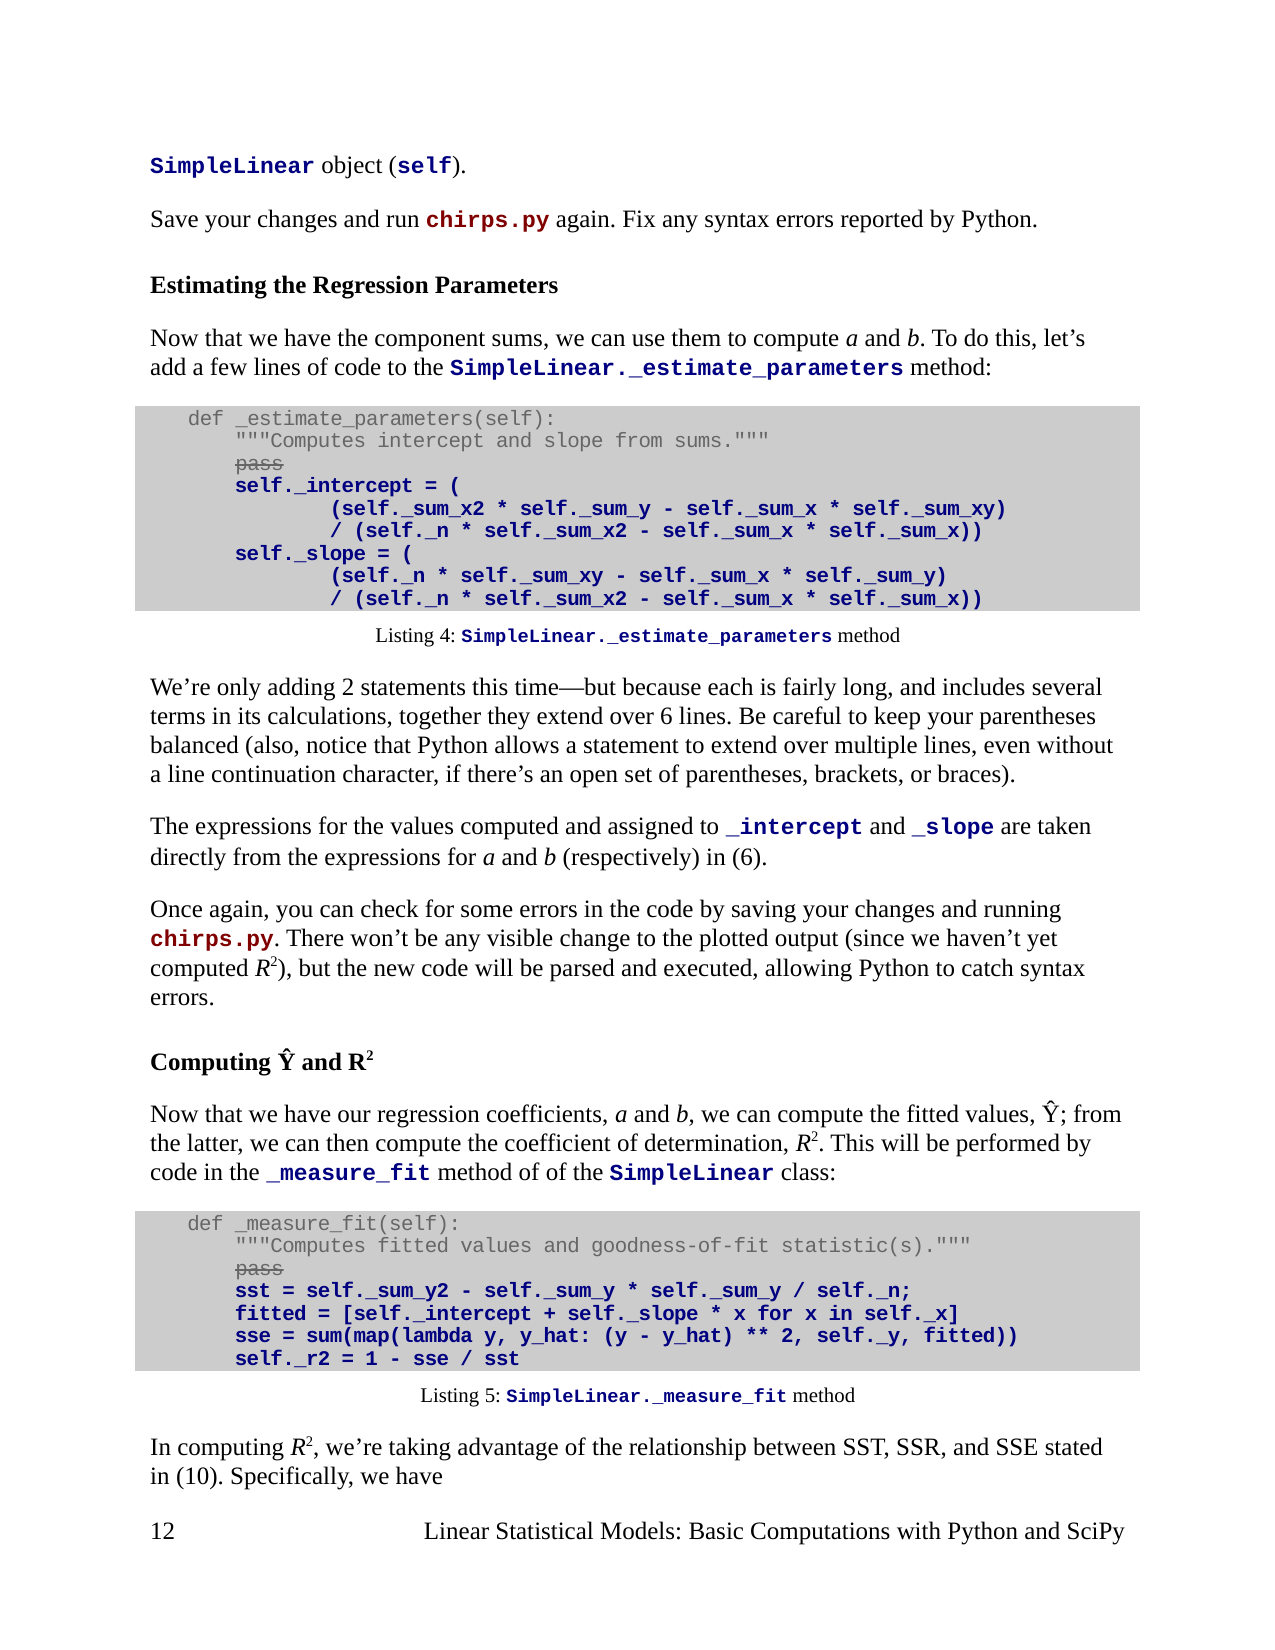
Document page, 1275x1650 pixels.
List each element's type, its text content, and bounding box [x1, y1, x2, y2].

text Now that we have the component sums, we can use them to compute a and b. To do this, let’s add a few lines of code to the SimpleLinear._estimate_parameters method: [150, 323, 1125, 382]
table_header def _measure_fit(self): """Computes fitted values and goodness-of-fit statistic(s).""" pass sst = self._sum_y2 - self._sum_y * self._sum_y / self._n; fitted = [self._intercept + self._slope * x for x in self._x] sse = sum(map(lambda y, y_hat: (y - y_hat) ** 2, self._y, fitted)) self._r2 = 1 - sse / sst [135, 1211, 1140, 1371]
text Save your changes and run chirps.py again. Fix any syntax errors reported by Python. [150, 204, 1125, 234]
text The expressions for the values computed and assigned to _intercept and _slope are taken directly from the expressions for a and b (respectively) in (6). [150, 811, 1125, 870]
text Once again, you can check for some errors in the code by saving your changes and running chirps.py. There won’t be any visible change to the plotted output (since we haven’t yet computed R2), but the new code will be parsed and executed, allowing Python to catch syntax errors. [150, 894, 1125, 1011]
text SimpleLinear object (self). [150, 150, 1125, 180]
list Listing 5: SimpleLinear._measure_fit method [150, 1383, 1125, 1408]
table_header def _estimate_parameters(self): """Computes intercept and slope from sums.""" pass self._intercept = ( (self._sum_x2 * self._sum_y - self._sum_x * self._sum_xy) / (self._n * self._sum_x2 - self._sum_x * self._sum_x)) self._slope = ( (self._n * self._sum_xy - self._sum_x * self._sum_y) / (self._n * self._sum_x2 - self._sum_x * self._sum_x)) [135, 406, 1140, 611]
text We’re only adding 2 statements this time—but because each is fairly long, and includes several terms in its calculations, together they extend over 6 lines. Be careful to keep your parentheses balanced (also, notice that Python allows a statement to extend over multiple lines, even without a line continuation character, if there’s an open set of parentheses, brackets, or braces). [150, 672, 1125, 787]
text In computing R2, we’re taking advantage of the relationship between SST, SSR, and SSE stated in (10). Specifically, we have [150, 1432, 1125, 1490]
text Now that we have our regression coefficients, a and b, we can compute the fitted values, Ŷ; from the latter, we can then compute the coefficient of determination, R2. This will be performed by code in the _measure_fit method of of the SimpleLinear class: [150, 1099, 1125, 1187]
subtitle Estimating the Regression Parameters [150, 270, 1125, 299]
subtitle Computing Ŷ and R2 [150, 1047, 1125, 1075]
list Listing 4: SimpleLinear._estimate_parameters method [150, 623, 1125, 648]
